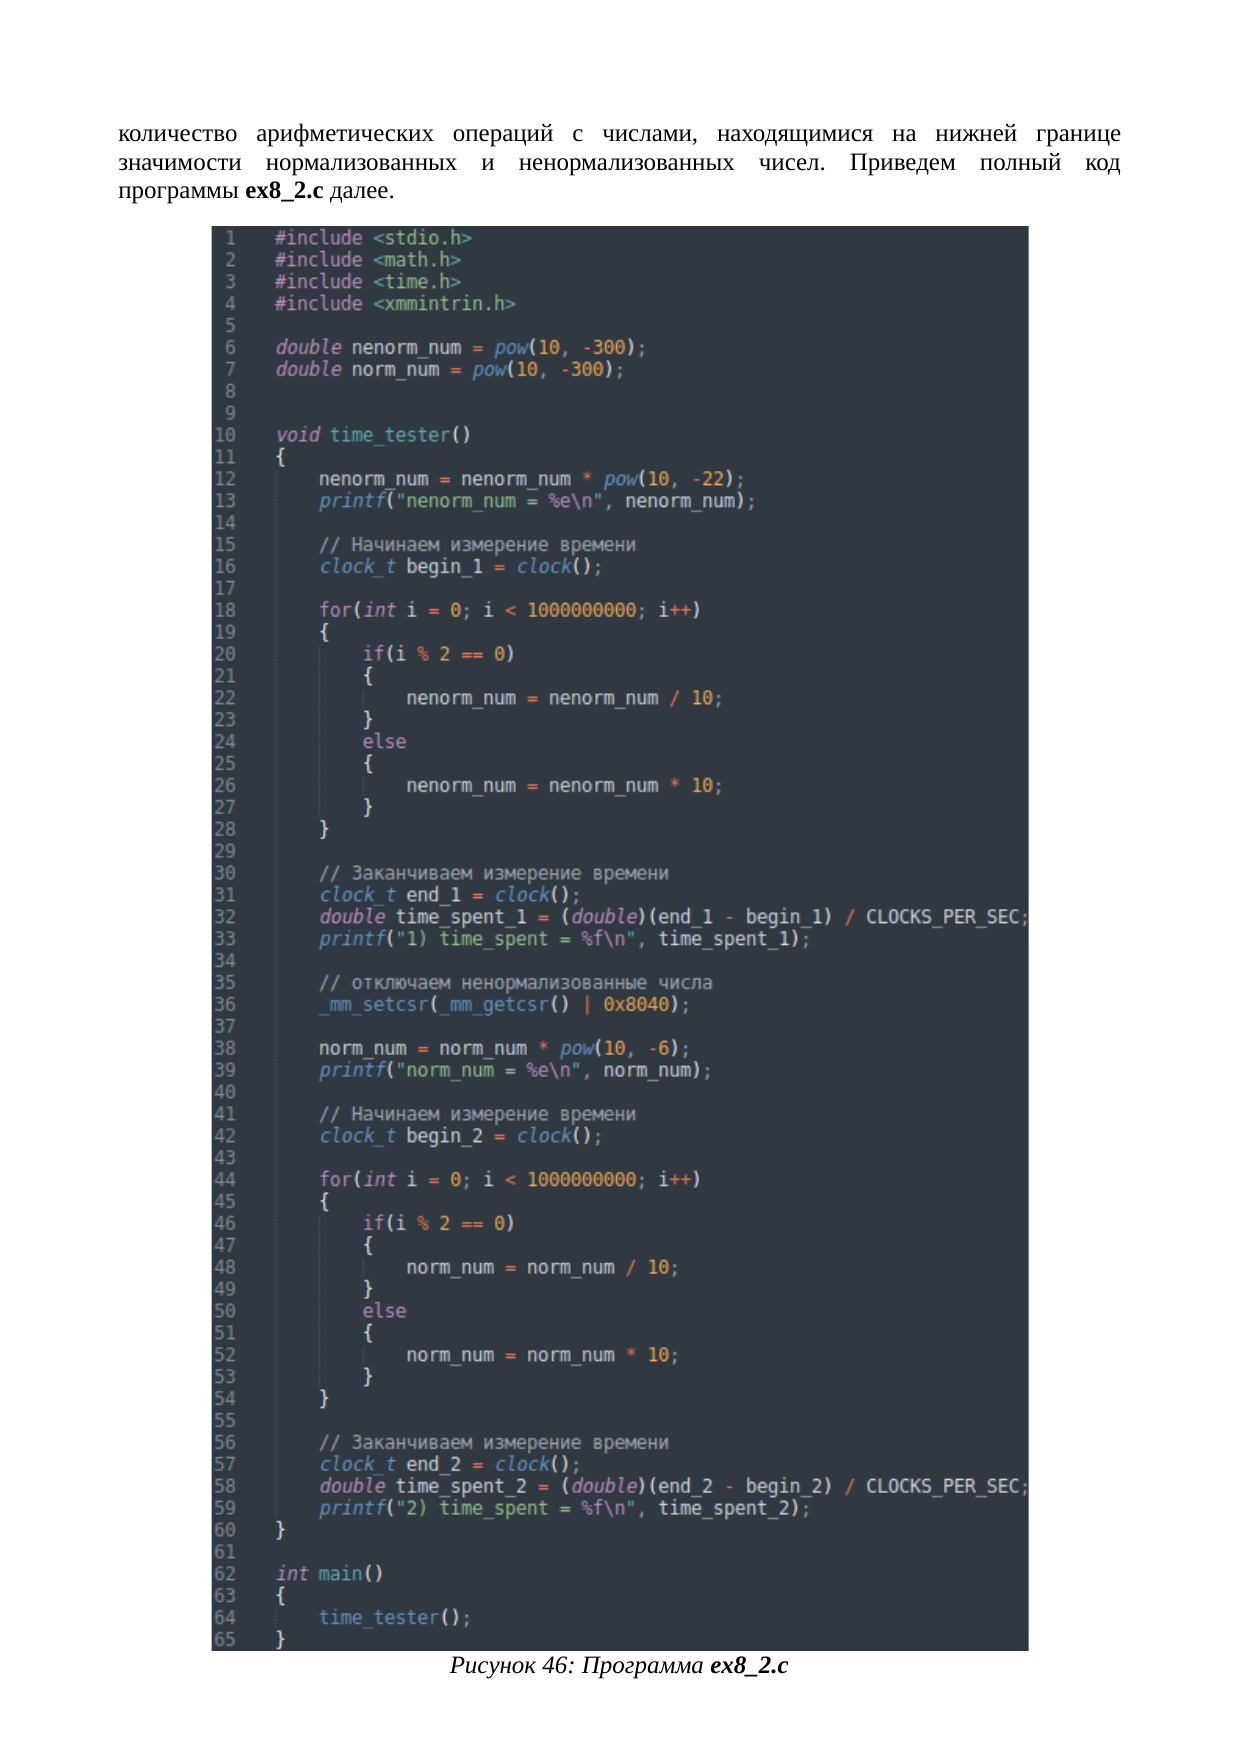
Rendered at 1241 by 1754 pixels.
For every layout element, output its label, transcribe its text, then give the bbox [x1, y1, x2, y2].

text количество арифметических операций с числами, находящимися на нижней границе значимости нормализованных и ненормализованных чисел. Приведем полный код программы ex8_2.c далее. [118, 118, 1122, 204]
picture [211, 226, 1029, 1651]
text Рисунок 46: Программа ex8_2.c [212, 1651, 1029, 1679]
